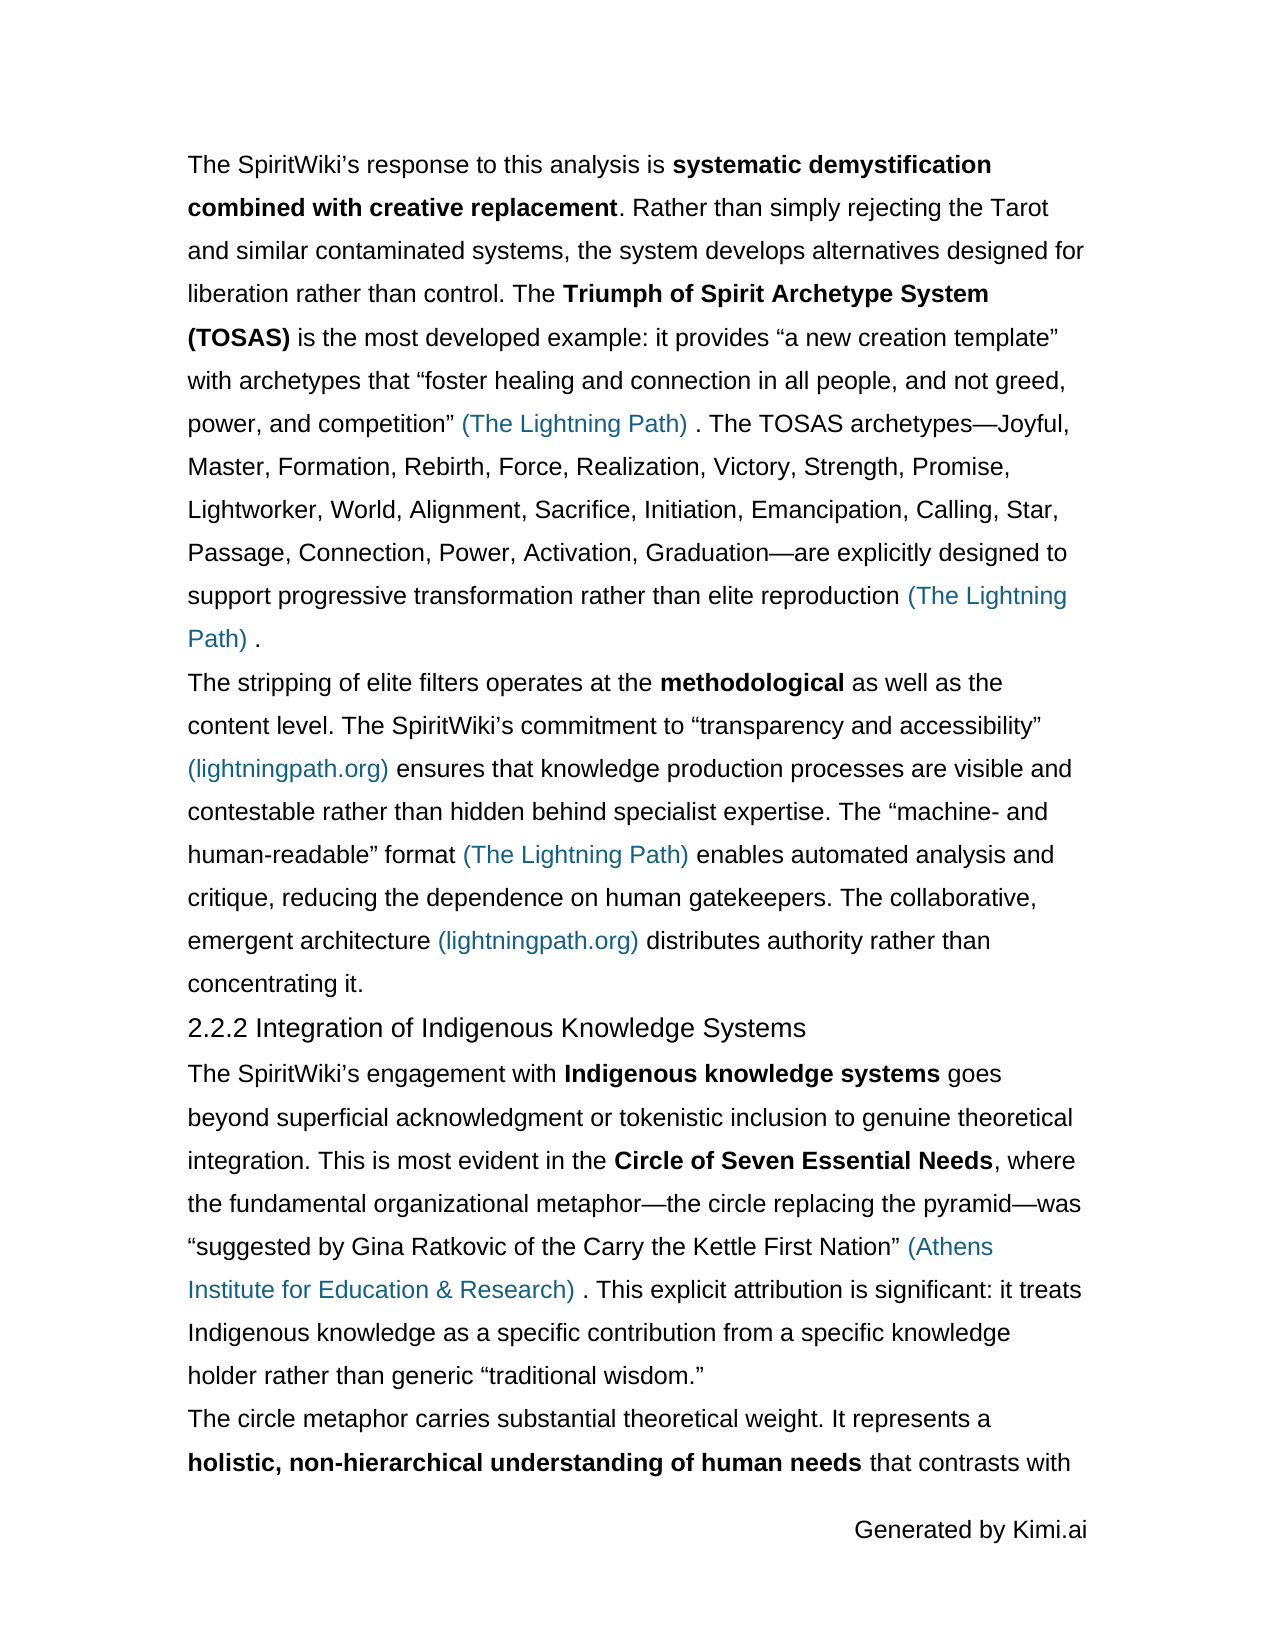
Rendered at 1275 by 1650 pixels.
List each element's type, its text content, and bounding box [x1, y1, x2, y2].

text The circle metaphor carries substantial theoretical weight. It represents a holistic, non-hierarchical understanding of human needs that contrasts with [187, 1404, 1087, 1476]
text The SpiritWiki’s engagement with Indigenous knowledge systems goes beyond superficial acknowledgment or tokenistic inclusion to genuine theoretical integration. This is most evident in the Circle of Seven Essential Needs, where the fundamental organizational metaphor—the circle replacing the pyramid—was “suggested by Gina Ratkovic of the Carry the Kettle First Nation” (Athens Institute for Education & Research) . This explicit attribution is significant: it treats Indigenous knowledge as a specific contribution from a specific knowledge holder rather than generic “traditional wisdom.” [187, 1059, 1087, 1390]
text The SpiritWiki’s response to this analysis is systematic demystification combined with creative replacement. Rather than simply rejecting the Tarot and similar contaminated systems, the system develops alternatives designed for liberation rather than control. The Triumph of Spirit Archetype System (TOSAS) is the most developed example: it provides “a new creation template” with archetypes that “foster healing and connection in all people, and not greed, power, and competition” (The Lightning Path) . The TOSAS archetypes—Joyful, Master, Formation, Rebirth, Force, Realization, Victory, Strength, Promise, Lightworker, World, Alignment, Sacrifice, Initiation, Emancipation, Calling, Star, Passage, Connection, Power, Activation, Graduation—are explicitly designed to support progressive transformation rather than elite reproduction (The Lightning Path) . [187, 150, 1087, 653]
text The stripping of elite filters operates at the methodological as well as the content level. The SpiritWiki’s commitment to “transparency and accessibility” (lightningpath.org) ensures that knowledge production processes are visible and contestable rather than hidden behind specialist expertise. The “machine- and human-readable” format (The Lightning Path) enables automated analysis and critique, reducing the dependence on human gatekeepers. The collaborative, emergent architecture (lightningpath.org) distributes authority rather than concentrating it. [187, 667, 1087, 998]
subtitle 2.2.2 Integration of Indigenous Knowledge Systems [187, 1012, 1087, 1044]
